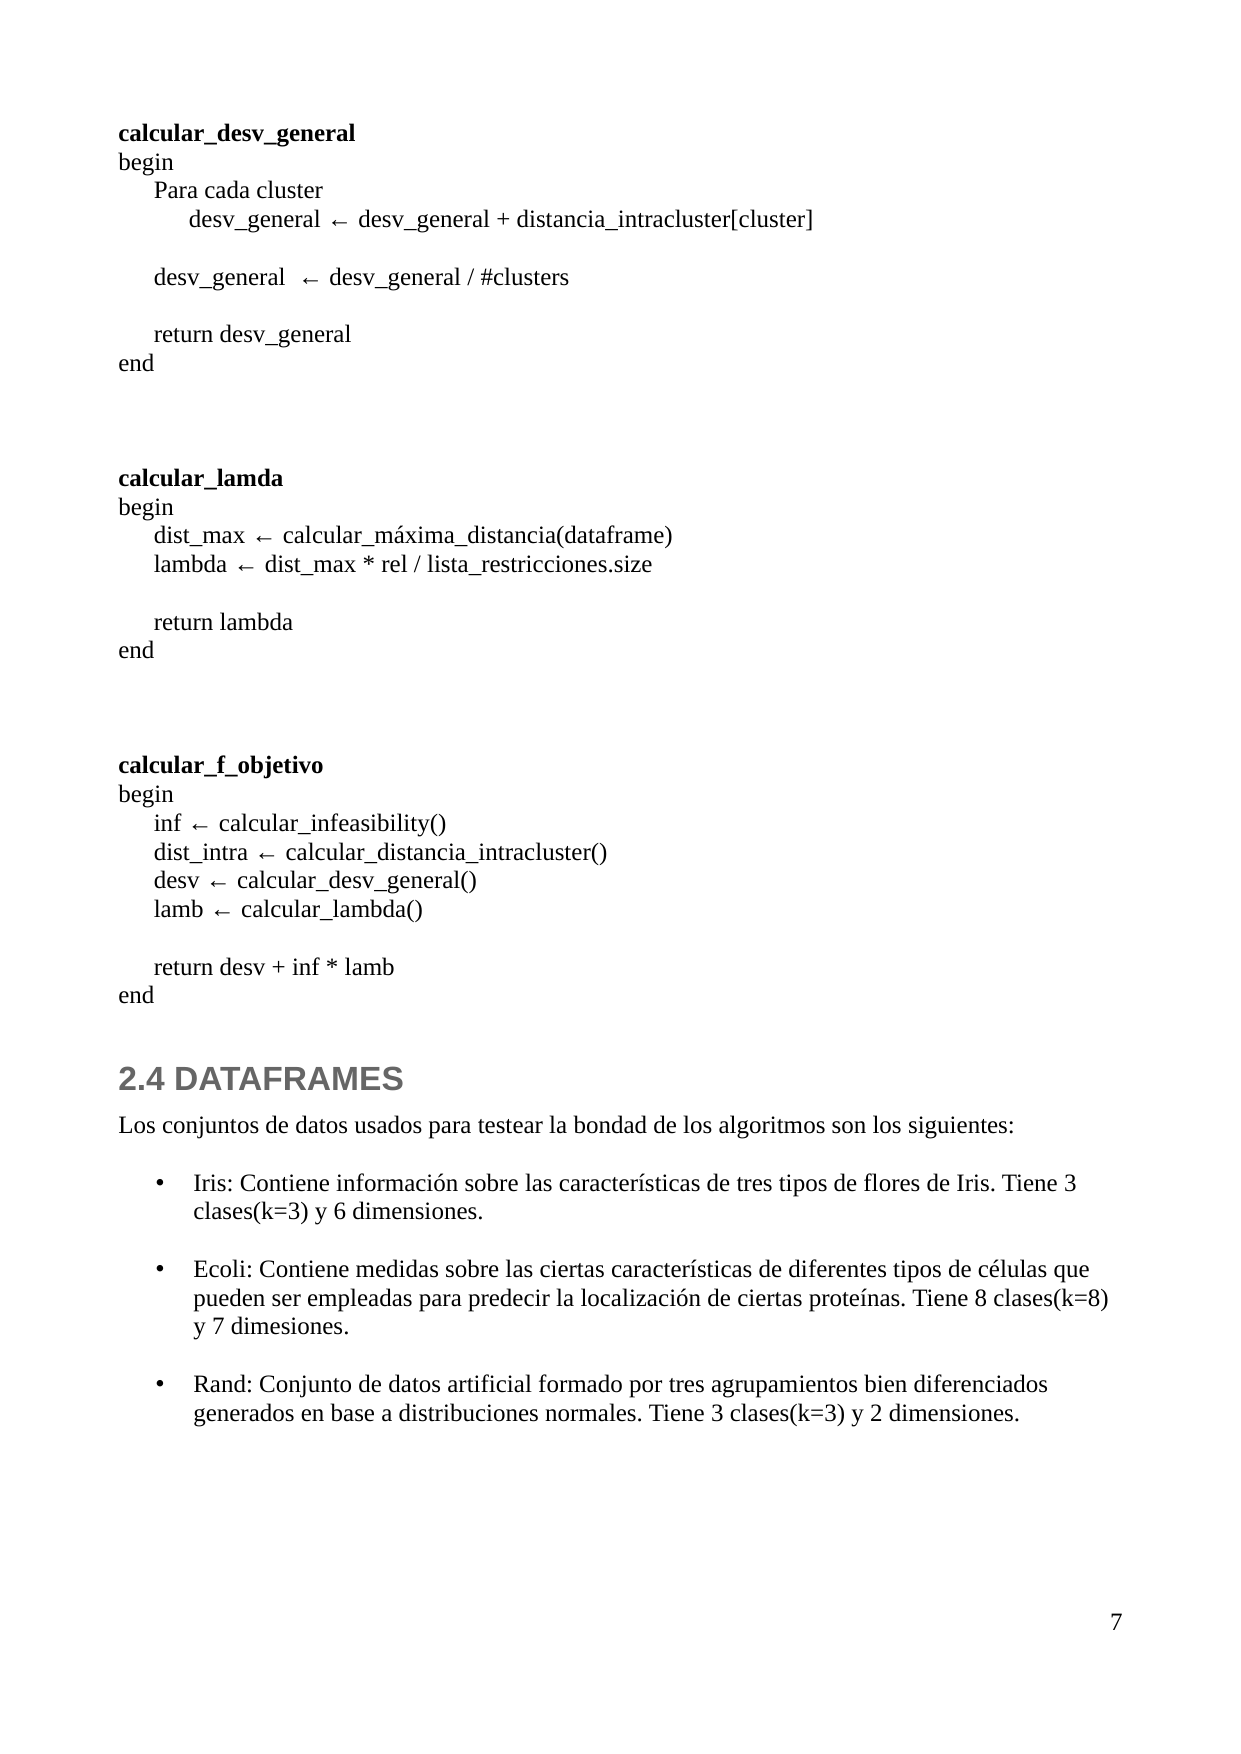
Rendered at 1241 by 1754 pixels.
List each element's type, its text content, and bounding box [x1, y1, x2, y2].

text desv ← calcular_desv_general() [118, 866, 1122, 894]
text inf ← calcular_infeasibility() [118, 808, 1122, 837]
text calcular_lamda [118, 463, 1122, 492]
text return lambda [118, 607, 1122, 636]
list Ecoli: Contiene medidas sobre las ciertas características de diferentes tipos de células que pueden ser empleadas para predecir la localización de ciertas proteínas. Tiene 8 clases(k=8) y 7 dimesiones. [156, 1254, 1122, 1340]
text desv_general ← desv_general / #clusters [118, 262, 1122, 291]
text dist_intra ← calcular_distancia_intracluster() [118, 837, 1122, 866]
text calcular_f_objetivo [118, 751, 1122, 779]
text end [118, 636, 1122, 664]
text return desv_general [118, 319, 1122, 348]
list Iris: Contiene información sobre las características de tres tipos de flores de Iris. Tiene 3 clases(k=3) y 6 dimensiones. [156, 1168, 1122, 1225]
text Los conjuntos de datos usados para testear la bondad de los algoritmos son los siguientes: [118, 1110, 1122, 1139]
text calcular_desv_general [118, 118, 1122, 147]
text Para cada cluster [118, 176, 1122, 204]
list Rand: Conjunto de datos artificial formado por tres agrupamientos bien diferenciados generados en base a distribuciones normales. Tiene 3 clases(k=3) y 2 dimensiones. [156, 1369, 1122, 1426]
text dist_max ← calcular_máxima_distancia(dataframe) [118, 521, 1122, 549]
text desv_general ← desv_general + distancia_intracluster[cluster] [118, 204, 1122, 233]
text begin [118, 147, 1122, 176]
text end [118, 348, 1122, 377]
text lambda ← dist_max * rel / lista_restricciones.size [118, 549, 1122, 578]
text lamb ← calcular_lambda() [118, 894, 1122, 923]
text begin [118, 779, 1122, 808]
text return desv + inf * lamb [118, 952, 1122, 981]
subtitle 2.4 DATAFRAMES [118, 1059, 1122, 1098]
text end [118, 981, 1122, 1009]
text begin [118, 492, 1122, 521]
